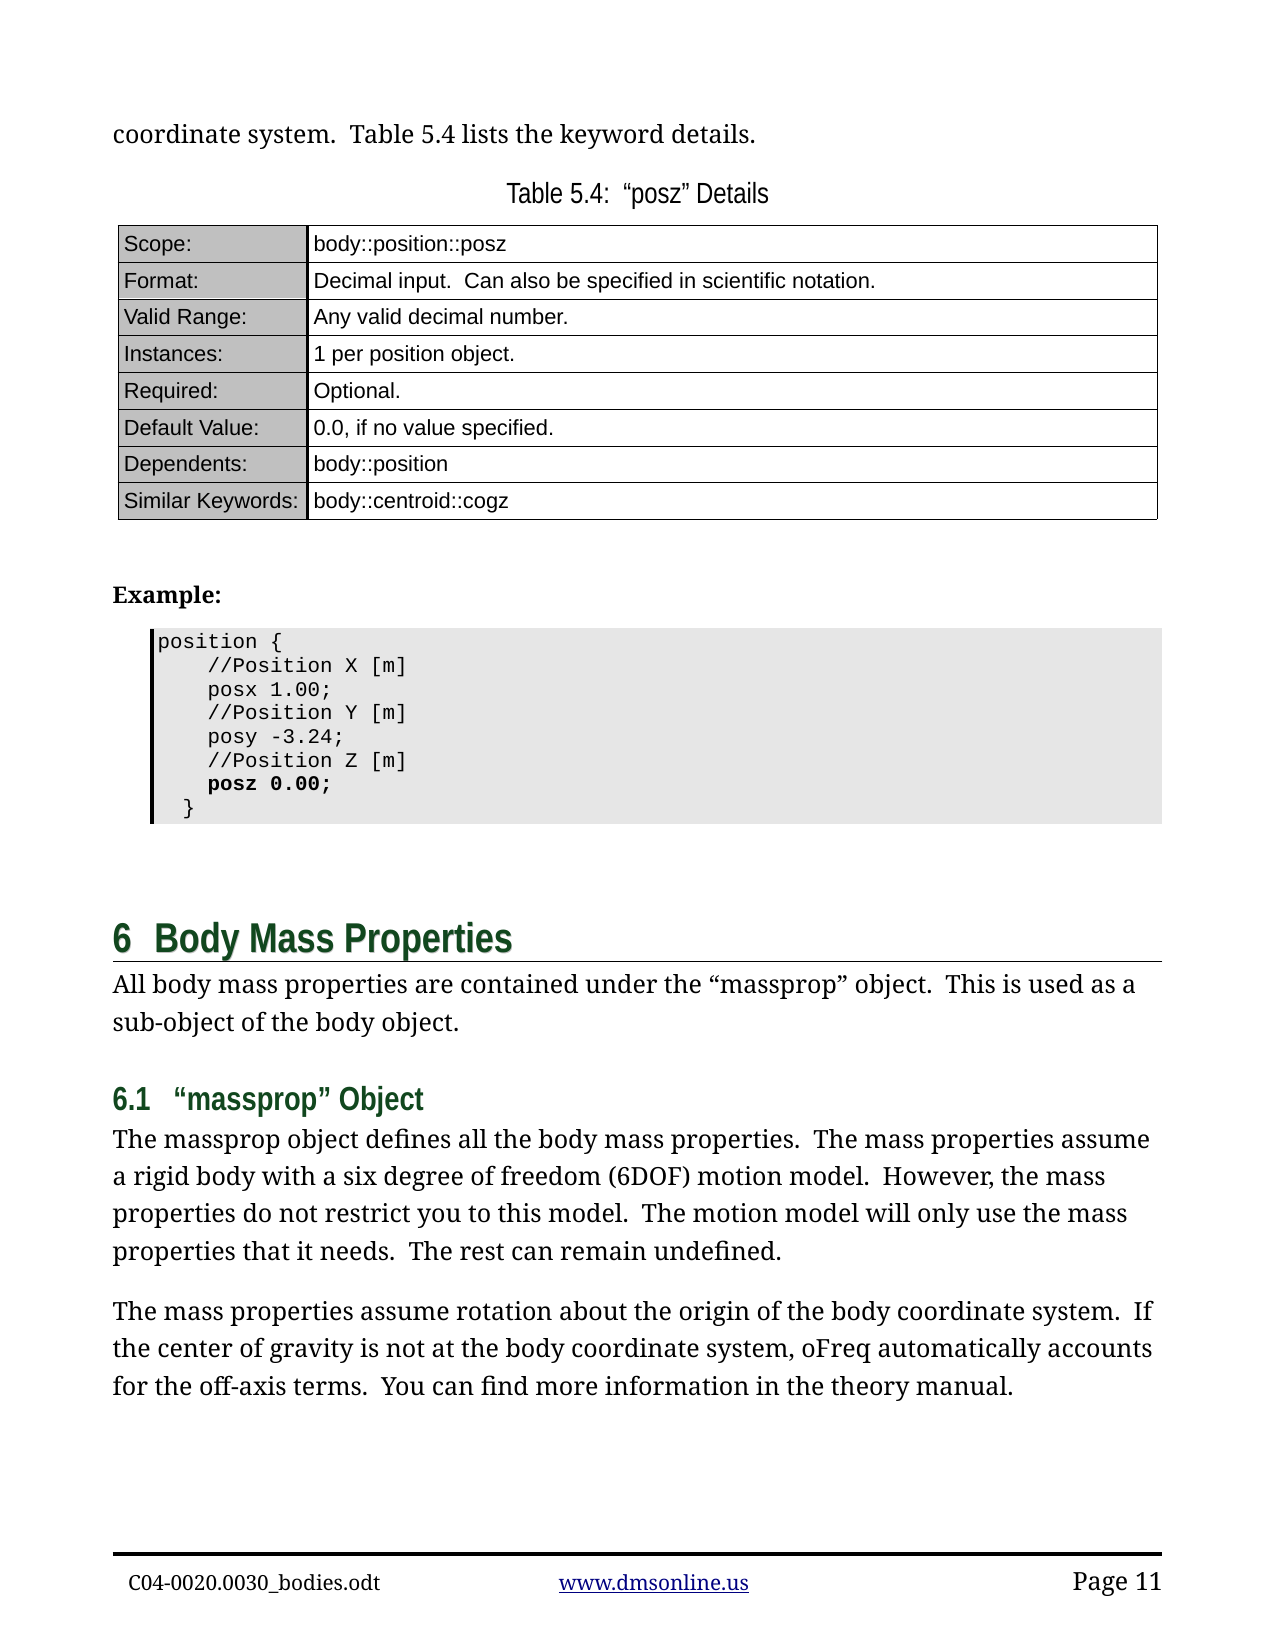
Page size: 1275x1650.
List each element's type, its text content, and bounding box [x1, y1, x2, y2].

table_cell Decimal input. Can also be specified in scientific notation. [309, 263, 1157, 298]
text The mass properties assume rotation about the origin of the body coordinate system. If the center of gravity is not at the body coordinate system, oFreq automatically accounts for the off-axis terms. You can find more information in the theory manual. [112, 1293, 1162, 1402]
table_cell Valid Range: [119, 300, 306, 335]
table_cell Optional. [309, 373, 1157, 409]
subtitle Body Mass Properties [112, 913, 1162, 962]
table_header body::position::posz [309, 226, 1157, 262]
text posz 0.00; [154, 773, 1162, 797]
table_cell Similar Keywords: [119, 483, 306, 519]
text The massprop object defines all the body mass properties. The mass properties assume a rigid body with a six degree of freedom (6DOF) motion model. However, the mass properties do not restrict you to this model. The motion model will only use the mass properties that it needs. The rest can remain undefined. [112, 1121, 1162, 1268]
table_header Scope: [119, 226, 306, 262]
text Table 5.4: “posz” Details [112, 176, 1162, 210]
text posy -3.24; [154, 726, 1162, 750]
table_cell Default Value: [119, 410, 306, 446]
text //Position Y [m] [154, 702, 1162, 726]
subtitle “massprop” Object [112, 1079, 1162, 1118]
table_cell 1 per position object. [309, 336, 1157, 372]
table_cell body::centroid::cogz [309, 483, 1157, 519]
text //Position X [m] [154, 655, 1162, 679]
table_cell Any valid decimal number. [309, 300, 1157, 335]
text Example: [112, 579, 1162, 610]
text //Position Z [m] [154, 750, 1162, 773]
table_cell Format: [119, 263, 306, 298]
table_cell body::position [309, 447, 1157, 482]
text All body mass properties are contained under the “massprop” object. This is used as a sub-object of the body object. [112, 967, 1162, 1038]
text } [154, 797, 1162, 824]
text position { [150, 628, 1162, 655]
text coordinate system. Table 5.4 lists the keyword details. [112, 117, 1162, 151]
table_cell 0.0, if no value specified. [309, 410, 1157, 446]
table_cell Instances: [119, 336, 306, 372]
table_cell Dependents: [119, 447, 306, 482]
text posx 1.00; [154, 679, 1162, 702]
table_cell Required: [119, 373, 306, 409]
